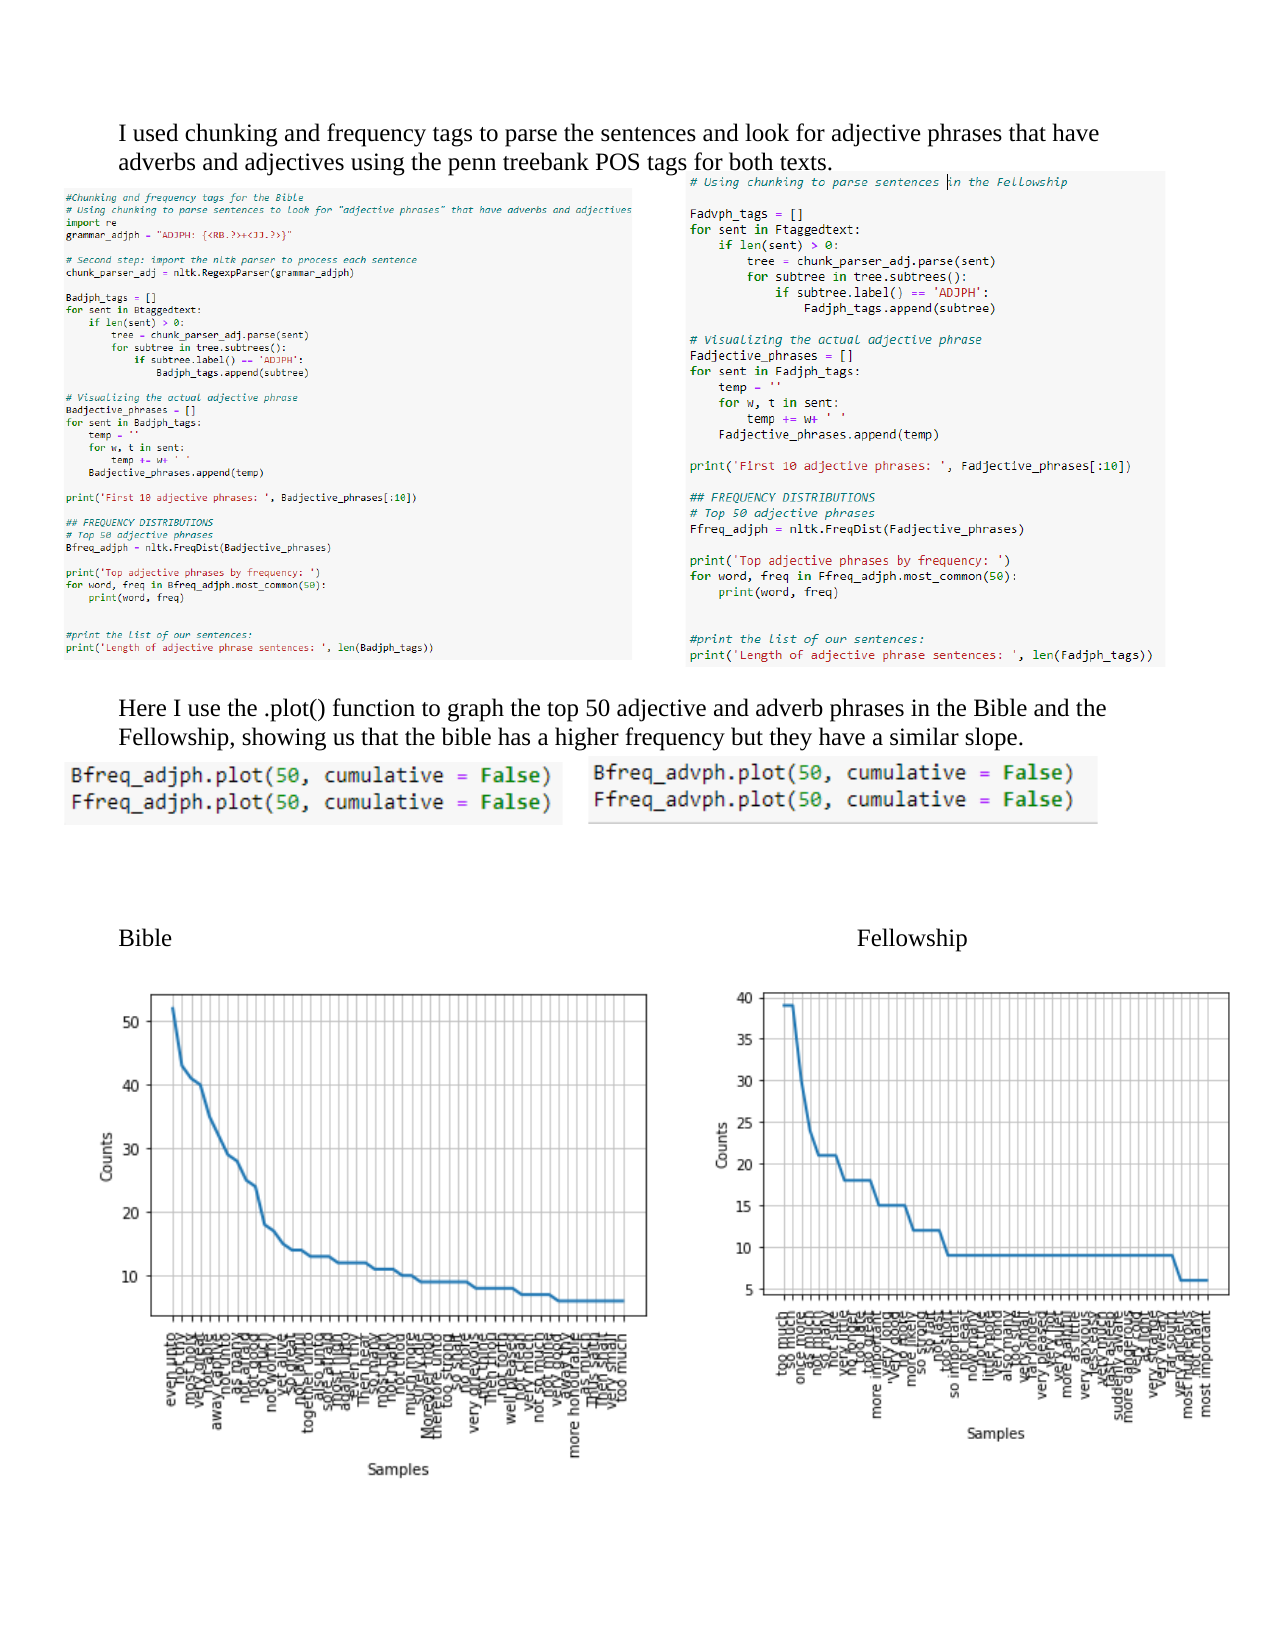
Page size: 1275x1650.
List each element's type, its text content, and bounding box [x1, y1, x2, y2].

text Here I use the .plot() function to graph the top 50 adjective and adverb phrases in the Bible and the Fellowship, showing us that the bible has a higher frequency but they have a similar slope. [118, 693, 1157, 751]
picture [588, 756, 1098, 824]
picture [87, 978, 671, 1493]
text I used chunking and frequency tags to parse the sentences and look for adjective phrases that have adverbs and adjectives using the penn treebank POS tags for both texts. [118, 118, 1157, 176]
picture [63, 188, 633, 660]
picture [691, 966, 1252, 1464]
picture [64, 762, 563, 825]
picture [685, 171, 1166, 667]
text Bible Fellowship [118, 923, 1157, 952]
